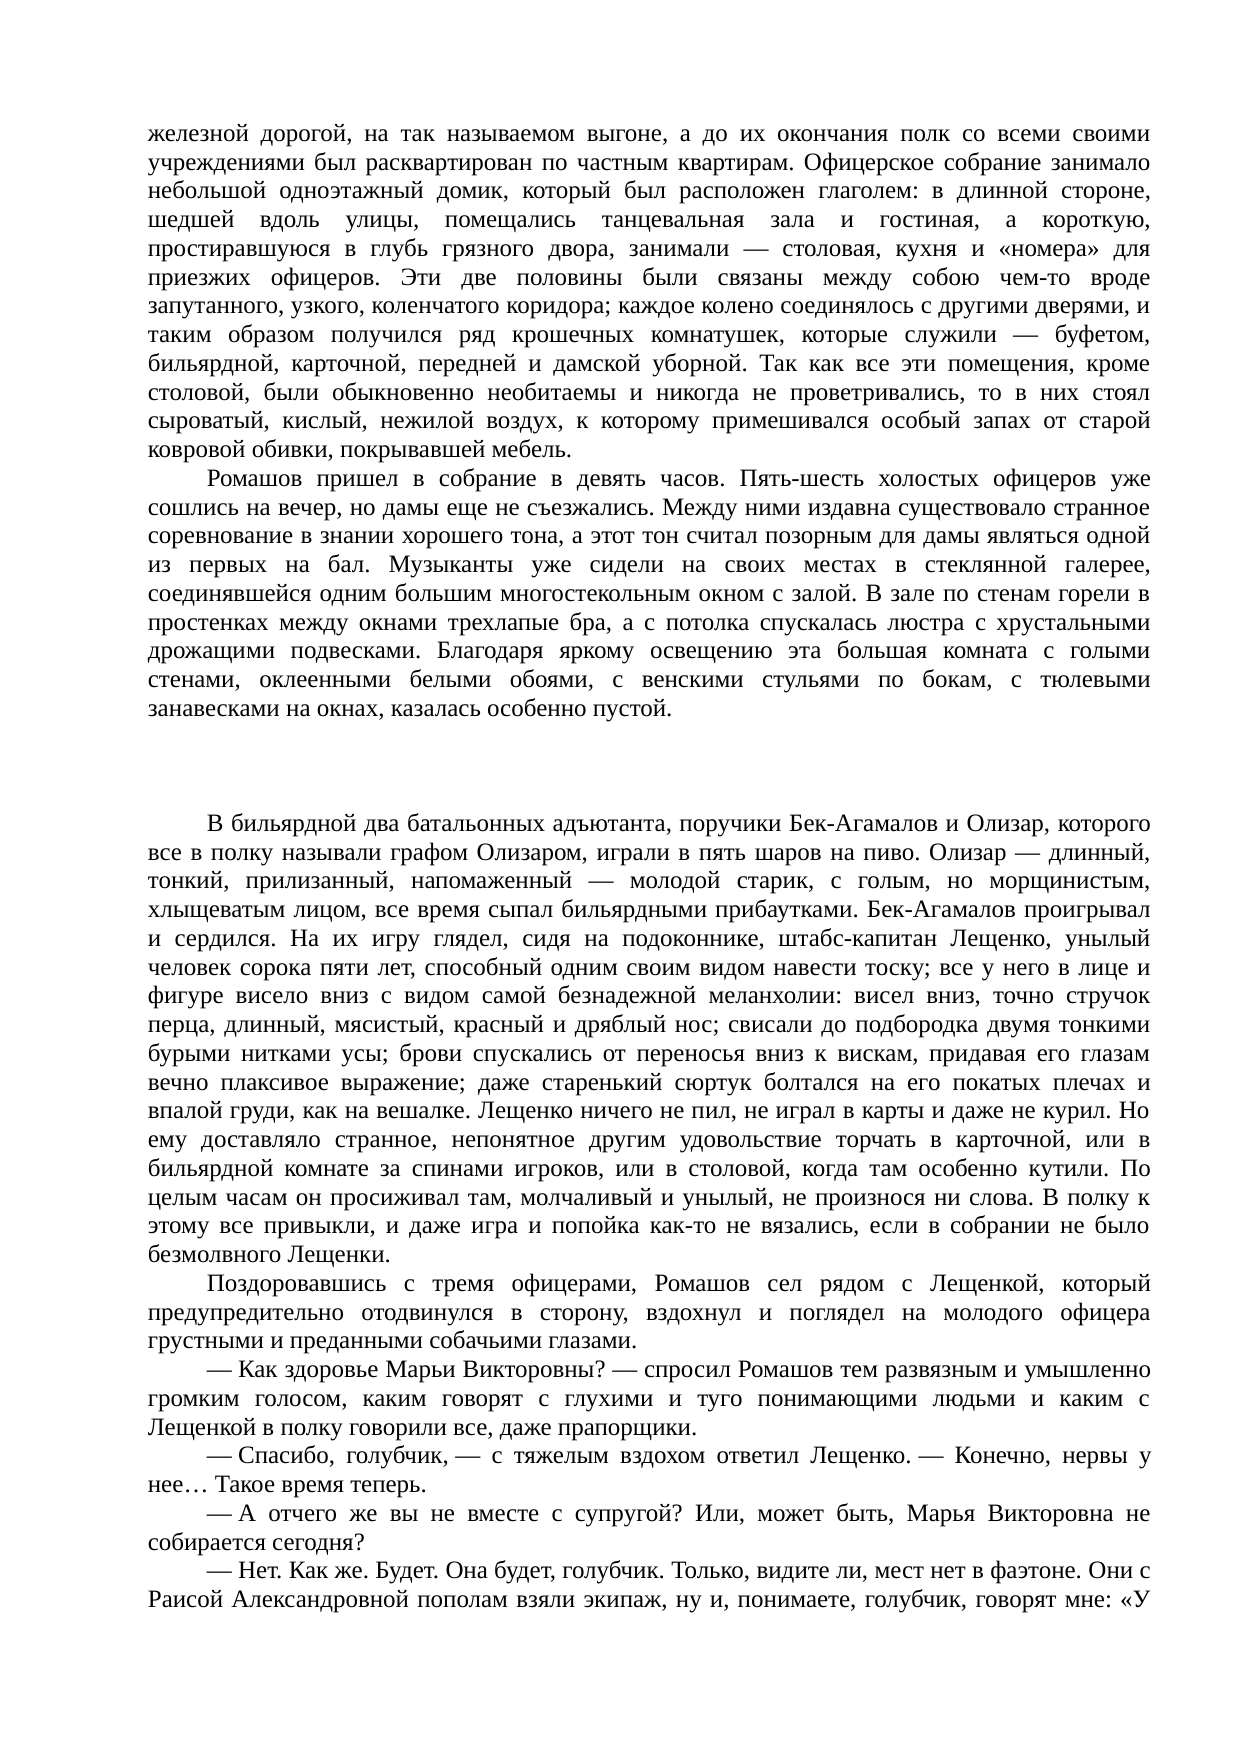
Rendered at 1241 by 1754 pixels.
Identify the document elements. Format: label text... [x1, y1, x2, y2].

text Поздоровавшись с тремя офицерами, Ромашов сел рядом с Лещенкой, который предупредительно отодвинулся в сторону, вздохнул и поглядел на молодого офицера грустными и преданными собачьими глазами. [148, 1268, 1152, 1354]
text — Нет. Как же. Будет. Она будет, голубчик. Только, видите ли, мест нет в фаэтоне. Они с Раисой Александровной пополам взяли экипаж, ну и, понимаете, голубчик, говорят мне: «У [148, 1556, 1152, 1613]
text — Спасибо, голубчик, — с тяжелым вздохом ответил Лещенко. — Конечно, нервы у нее… Такое время теперь. [148, 1441, 1152, 1498]
text железной дорогой, на так называемом выгоне, а до их окончания полк со всеми своими учреждениями был расквартирован по частным квартирам. Офицерское собрание занимало небольшой одноэтажный домик, который был расположен глаголем: в длинной стороне, шедшей вдоль улицы, помещались танцевальная зала и гостиная, а короткую, простиравшуюся в глубь грязного двора, занимали — столовая, кухня и «номера» для приезжих офицеров. Эти две половины были связаны между собою чем-то вроде запутанного, узкого, коленчатого коридора; каждое колено соединялось с другими дверями, и таким образом получился ряд крошечных комнатушек, которые служили — буфетом, бильярдной, карточной, передней и дамской уборной. Так как все эти помещения, кроме столовой, были обыкновенно необитаемы и никогда не проветривались, то в них стоял сыроватый, кислый, нежилой воздух, к которому примешивался особый запах от старой ковровой обивки, покрывавшей мебель. [148, 118, 1152, 463]
text — Как здоровье Марьи Викторовны? — спросил Ромашов тем развязным и умышленно громким голосом, каким говорят с глухими и туго понимающими людьми и каким с Лещенкой в полку говорили все, даже прапорщики. [148, 1354, 1152, 1441]
text Ромашов пришел в собрание в девять часов. Пять-шесть холостых офицеров уже сошлись на вечер, но дамы еще не съезжались. Между ними издавна существовало странное соревнование в знании хорошего тона, а этот тон считал позорным для дамы являться одной из первых на бал. Музыканты уже сидели на своих местах в стеклянной галерее, соединявшейся одним большим многостекольным окном с залой. В зале по стенам горели в простенках между окнами трехлапые бра, а с потолка спускалась люстра с хрустальными дрожащими подвесками. Благодаря яркому освещению эта большая комната с голыми стенами, оклеенными белыми обоями, с венскими стульями по бокам, с тюлевыми занавесками на окнах, казалась особенно пустой. [148, 463, 1152, 722]
text В бильярдной два батальонных адъютанта, поручики Бек-Агамалов и Олизар, которого все в полку называли графом Олизаром, играли в пять шаров на пиво. Олизар — длинный, тонкий, прилизанный, напомаженный — молодой старик, с голым, но морщинистым, хлыщеватым лицом, все время сыпал бильярдными прибаутками. Бек-Агамалов проигрывал и сердился. На их игру глядел, сидя на подоконнике, штабс-капитан Лещенко, унылый человек сорока пяти лет, способный одним своим видом навести тоску; все у него в лице и фигуре висело вниз с видом самой безнадежной меланхолии: висел вниз, точно стручок перца, длинный, мясистый, красный и дряблый нос; свисали до подбородка двумя тонкими бурыми нитками усы; брови спускались от переносья вниз к вискам, придавая его глазам вечно плаксивое выражение; даже старенький сюртук болтался на его покатых плечах и впалой груди, как на вешалке. Лещенко ничего не пил, не играл в карты и даже не курил. Но ему доставляло странное, непонятное другим удовольствие торчать в карточной, или в бильярдной комнате за спинами игроков, или в столовой, когда там особенно кутили. По целым часам он просиживал там, молчаливый и унылый, не произнося ни слова. В полку к этому все привыкли, и даже игра и попойка как-то не вязались, если в собрании не было безмолвного Лещенки. [148, 808, 1152, 1268]
text — А отчего же вы не вместе с супругой? Или, может быть, Марья Викторовна не собирается сегодня? [148, 1498, 1152, 1556]
